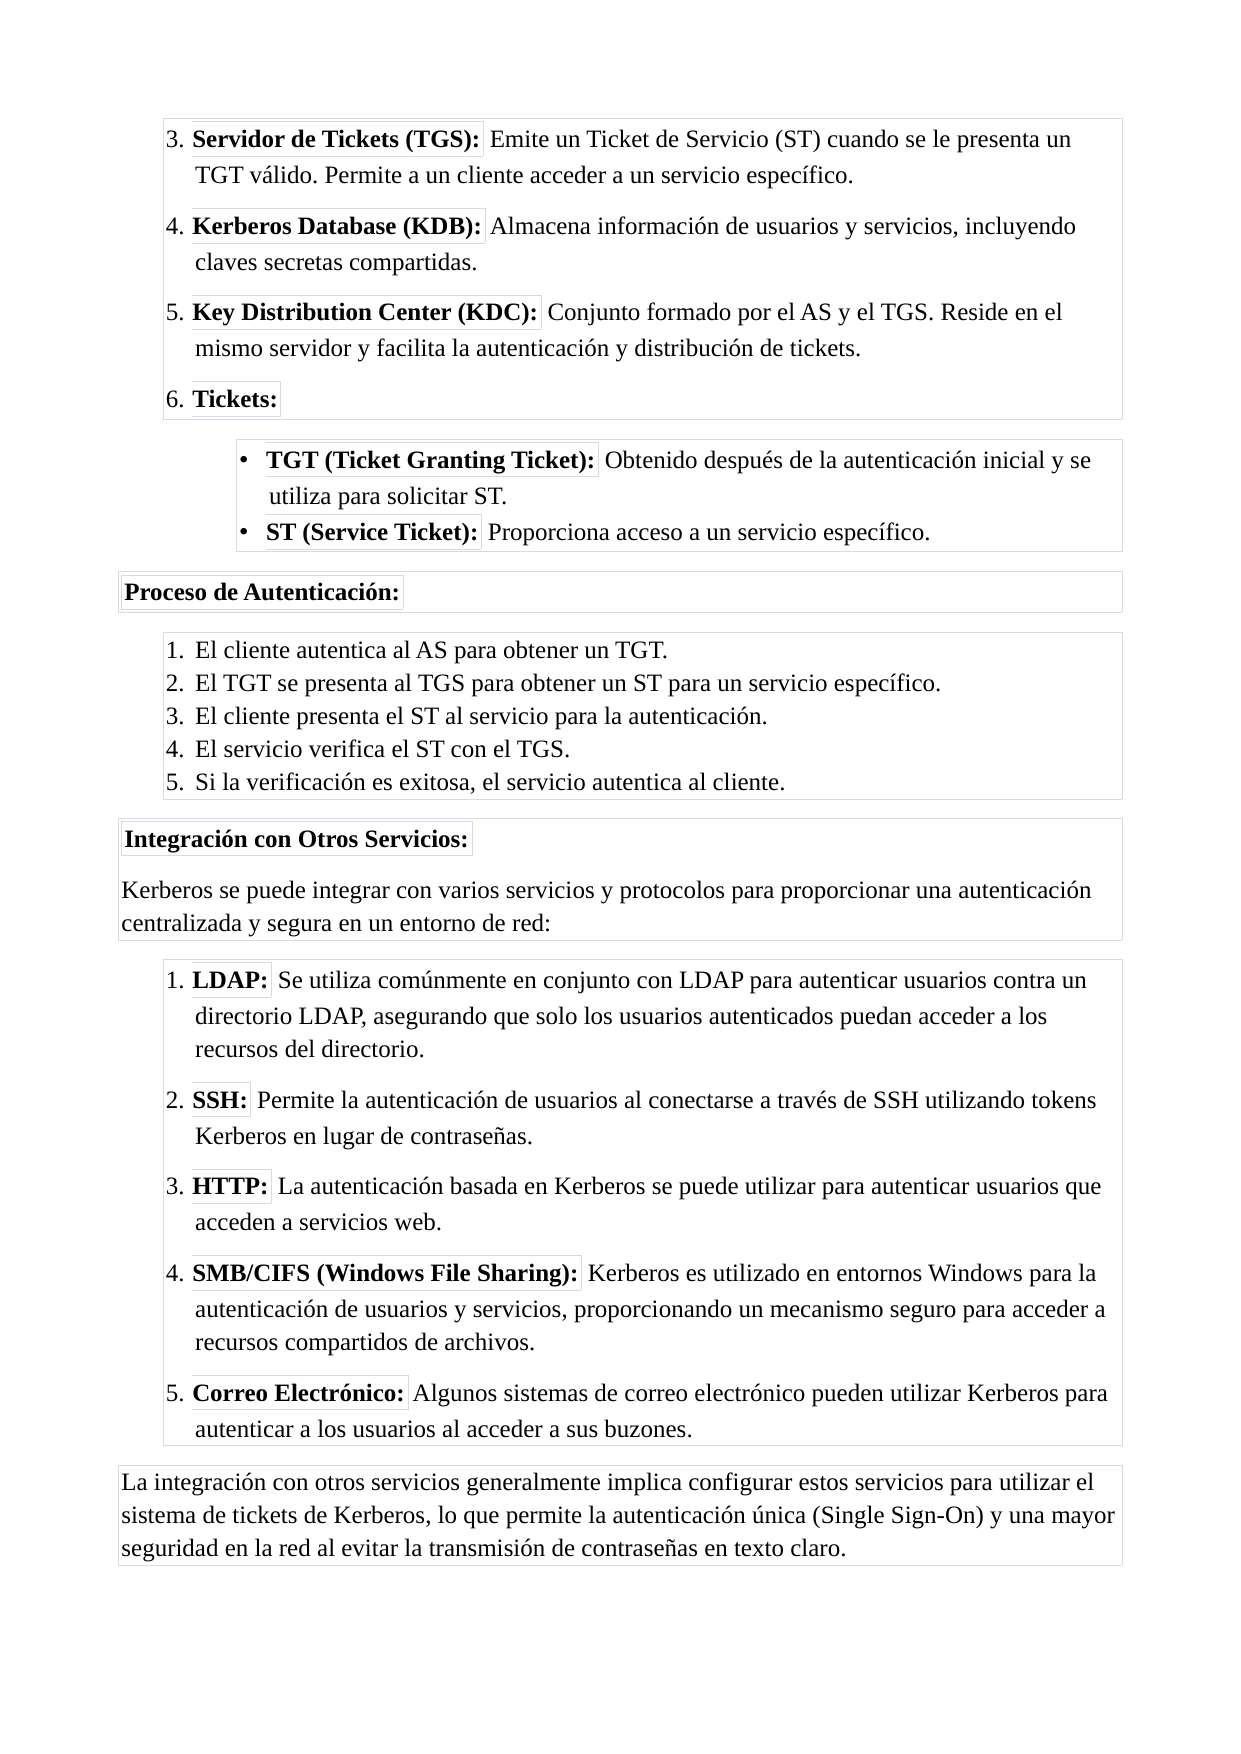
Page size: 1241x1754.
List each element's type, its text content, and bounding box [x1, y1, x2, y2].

list ST (Service Ticket): Proporciona acceso a un servicio específico. [237, 511, 1122, 551]
list Key Distribution Center (KDC): Conjunto formado por el AS y el TGS. Reside en el mismo servidor y facilita la autenticación y distribución de tickets. [164, 291, 1122, 362]
list HTTP: La autenticación basada en Kerberos se puede utilizar para autenticar usuarios que acceden a servicios web. [164, 1165, 1122, 1236]
list El cliente autentica al AS para obtener un TGT. [164, 633, 1122, 664]
list LDAP: Se utiliza comúnmente en conjunto con LDAP para autenticar usuarios contra un directorio LDAP, asegurando que solo los usuarios autenticados puedan acceder a los recursos del directorio. [164, 960, 1122, 1063]
list Kerberos Database (KDB): Almacena información de usuarios y servicios, incluyendo claves secretas compartidas. [164, 205, 1122, 276]
list SSH: Permite la autenticación de usuarios al conectarse a través de SSH utilizando tokens Kerberos en lugar de contraseñas. [164, 1079, 1122, 1149]
list TGT (Ticket Granting Ticket): Obtenido después de la autenticación inicial y se utiliza para solicitar ST. [237, 440, 1122, 509]
text Kerberos se puede integrar con varios servicios y protocolos para proporcionar una autenticación centralizada y segura en un entorno de red: [119, 872, 1122, 940]
list El servicio verifica el ST con el TGS. [164, 731, 1122, 763]
text Integración con Otros Servicios: [119, 819, 1122, 856]
text Proceso de Autenticación: [119, 572, 1122, 612]
list SMB/CIFS (Windows File Sharing): Kerberos es utilizado en entornos Windows para la autenticación de usuarios y servicios, proporcionando un mecanismo seguro para acceder a recursos compartidos de archivos. [164, 1252, 1122, 1356]
list Tickets: [164, 378, 1122, 419]
list El TGT se presenta al TGS para obtener un ST para un servicio específico. [164, 665, 1122, 697]
list Servidor de Tickets (TGS): Emite un Ticket de Servicio (ST) cuando se le presenta un TGT válido. Permite a un cliente acceder a un servicio específico. [164, 119, 1122, 189]
list Si la verificación es exitosa, el servicio autentica al cliente. [164, 764, 1122, 799]
text La integración con otros servicios generalmente implica configurar estos servicios para utilizar el sistema de tickets de Kerberos, lo que permite la autenticación única (Single Sign-On) y una mayor seguridad en la red al evitar la transmisión de contraseñas en texto claro. [119, 1466, 1122, 1565]
list Correo Electrónico: Algunos sistemas de correo electrónico pueden utilizar Kerberos para autenticar a los usuarios al acceder a sus buzones. [164, 1372, 1122, 1445]
list El cliente presenta el ST al servicio para la autenticación. [164, 698, 1122, 730]
